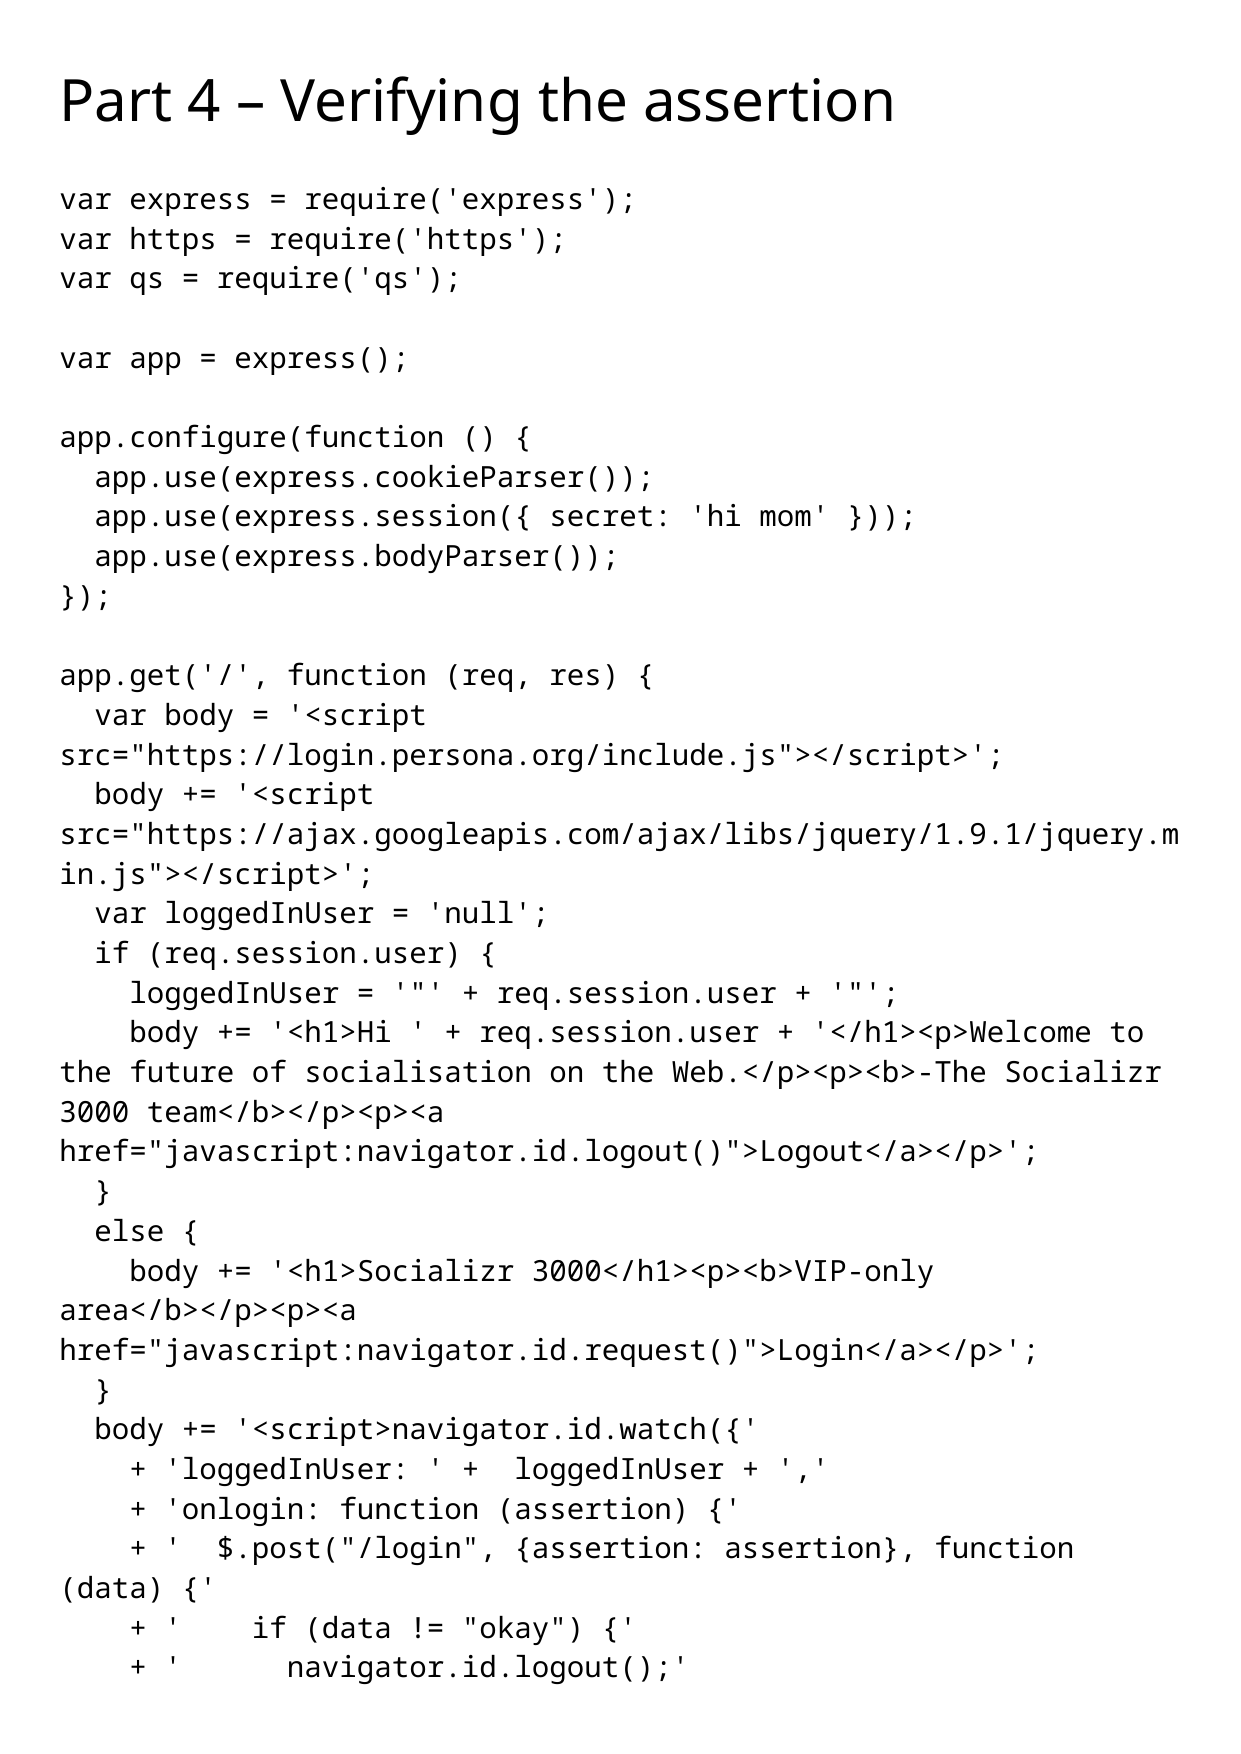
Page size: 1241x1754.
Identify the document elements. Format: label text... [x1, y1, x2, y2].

text } [59, 1369, 1181, 1408]
text body += '<h1>Socializr 3000</h1><p><b>VIP-only area</b></p><p><a href="javascript:navigator.id.request()">Login</a></p>'; [59, 1250, 1181, 1369]
text var express = require('express'); [59, 178, 1181, 218]
text + 'onlogin: function (assertion) {' [59, 1488, 1181, 1528]
text app.configure(function () { [59, 416, 1181, 456]
text loggedInUser = '"' + req.session.user + '"'; [59, 972, 1181, 1012]
text + 'loggedInUser: ' + loggedInUser + ',' [59, 1448, 1181, 1488]
text Part 4 – Verifying the assertion [59, 59, 1181, 138]
text + ' $.post("/login", {assertion: assertion}, function (data) {' [59, 1528, 1181, 1607]
text app.use(express.session({ secret: 'hi mom' })); [59, 496, 1181, 535]
text if (req.session.user) { [59, 932, 1181, 972]
text var loggedInUser = 'null'; [59, 893, 1181, 932]
text var qs = require('qs'); [59, 258, 1181, 297]
text }); [59, 575, 1181, 615]
text app.use(express.cookieParser()); [59, 456, 1181, 496]
text var https = require('https'); [59, 218, 1181, 258]
text body += '<script src="https://ajax.googleapis.com/ajax/libs/jquery/1.9.1/jquery.min.js"></script>'; [59, 773, 1181, 893]
text + ' navigator.id.logout();' [59, 1647, 1181, 1686]
text var body = '<script src="https://login.persona.org/include.js"></script>'; [59, 694, 1181, 773]
text + ' if (data != "okay") {' [59, 1607, 1181, 1647]
text body += '<script>navigator.id.watch({' [59, 1408, 1181, 1448]
text var app = express(); [59, 337, 1181, 377]
text body += '<h1>Hi ' + req.session.user + '</h1><p>Welcome to the future of socialisation on the Web.</p><p><b>-The Socializr 3000 team</b></p><p><a href="javascript:navigator.id.logout()">Logout</a></p>'; [59, 1012, 1181, 1170]
text app.get('/', function (req, res) { [59, 654, 1181, 694]
text } [59, 1170, 1181, 1210]
text app.use(express.bodyParser()); [59, 535, 1181, 575]
text else { [59, 1210, 1181, 1250]
